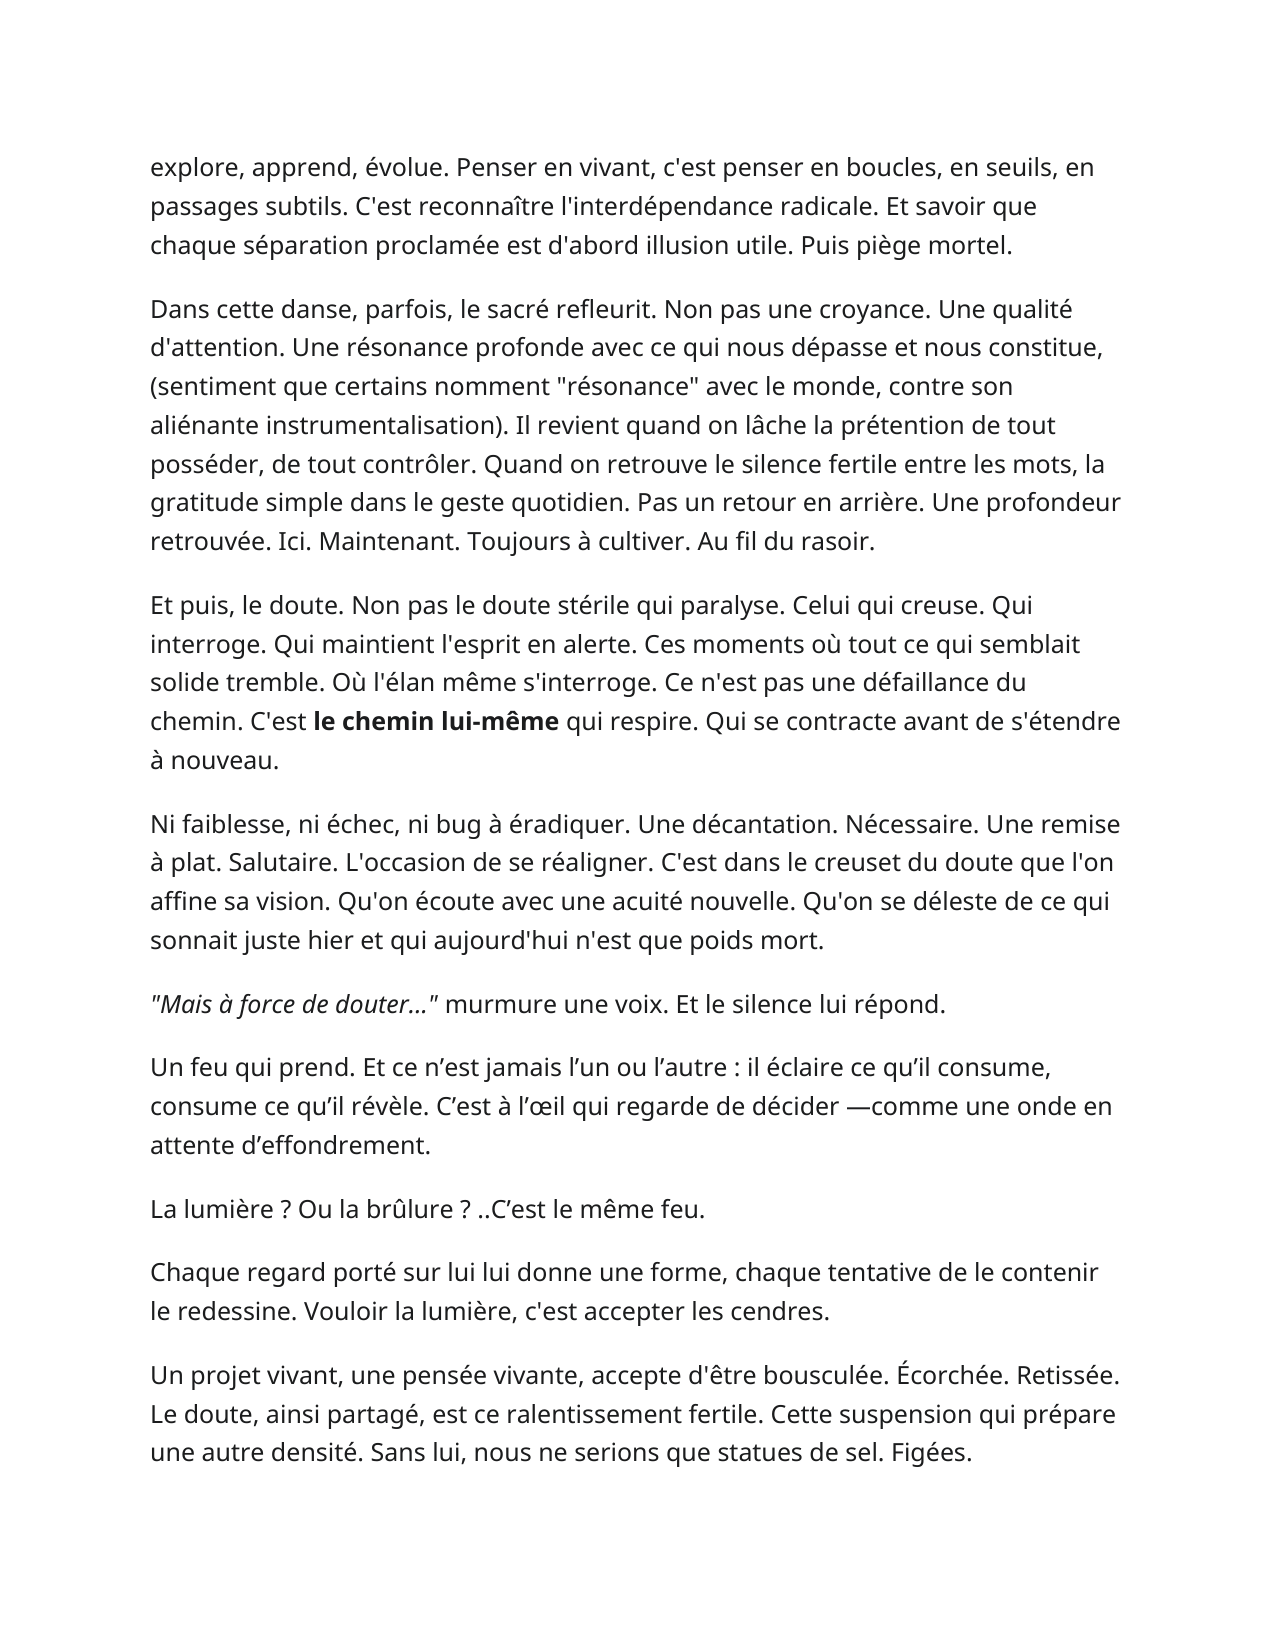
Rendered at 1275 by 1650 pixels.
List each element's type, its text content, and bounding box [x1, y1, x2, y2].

text Dans cette danse, parfois, le sacré refleurit. Non pas une croyance. Une qualité d'attention. Une résonance profonde avec ce qui nous dépasse et nous constitue, (sentiment que certains nomment "résonance" avec le monde, contre son aliénante instrumentalisation). Il revient quand on lâche la prétention de tout posséder, de tout contrôler. Quand on retrouve le silence fertile entre les mots, la gratitude simple dans le geste quotidien. Pas un retour en arrière. Une profondeur retrouvée. Ici. Maintenant. Toujours à cultiver. Au fil du rasoir. [150, 291, 1125, 558]
text La lumière ? Ou la brûlure ? ..C’est le même feu. [150, 1191, 1125, 1225]
text Ni faiblesse, ni échec, ni bug à éradiquer. Une décantation. Nécessaire. Une remise à plat. Salutaire. L'occasion de se réaligner. C'est dans le creuset du doute que l'on affine sa vision. Qu'on écoute avec une acuité nouvelle. Qu'on se déleste de ce qui sonnait juste hier et qui aujourd'hui n'est que poids mort. [150, 806, 1125, 957]
text Chaque regard porté sur lui lui donne une forme, chaque tentative de le contenir le redessine. Vouloir la lumière, c'est accepter les cendres. [150, 1255, 1125, 1328]
text explore, apprend, évolue. Penser en vivant, c'est penser en boucles, en seuils, en passages subtils. C'est reconnaître l'interdépendance radicale. Et savoir que chaque séparation proclamée est d'abord illusion utile. Puis piège mortel. [150, 150, 1125, 262]
text Un feu qui prend. Et ce n’est jamais l’un ou l’autre : il éclaire ce qu’il consume, consume ce qu’il révèle. C’est à l’œil qui regarde de décider —comme une onde en attente d’effondrement. [150, 1050, 1125, 1162]
text Et puis, le doute. Non pas le doute stérile qui paralyse. Celui qui creuse. Qui interroge. Qui maintient l'esprit en alerte. Ces moments où tout ce qui semblait solide tremble. Où l'élan même s'interroge. Ce n'est pas une défaillance du chemin. C'est le chemin lui-même qui respire. Qui se contracte avant de s'étendre à nouveau. [150, 587, 1125, 777]
text Un projet vivant, une pensée vivante, accepte d'être bousculée. Écorchée. Retissée. Le doute, ainsi partagé, est ce ralentissement fertile. Cette suspension qui prépare une autre densité. Sans lui, nous ne serions que statues de sel. Figées. [150, 1357, 1125, 1469]
text "Mais à force de douter..." murmure une voix. Et le silence lui répond. [150, 986, 1125, 1020]
